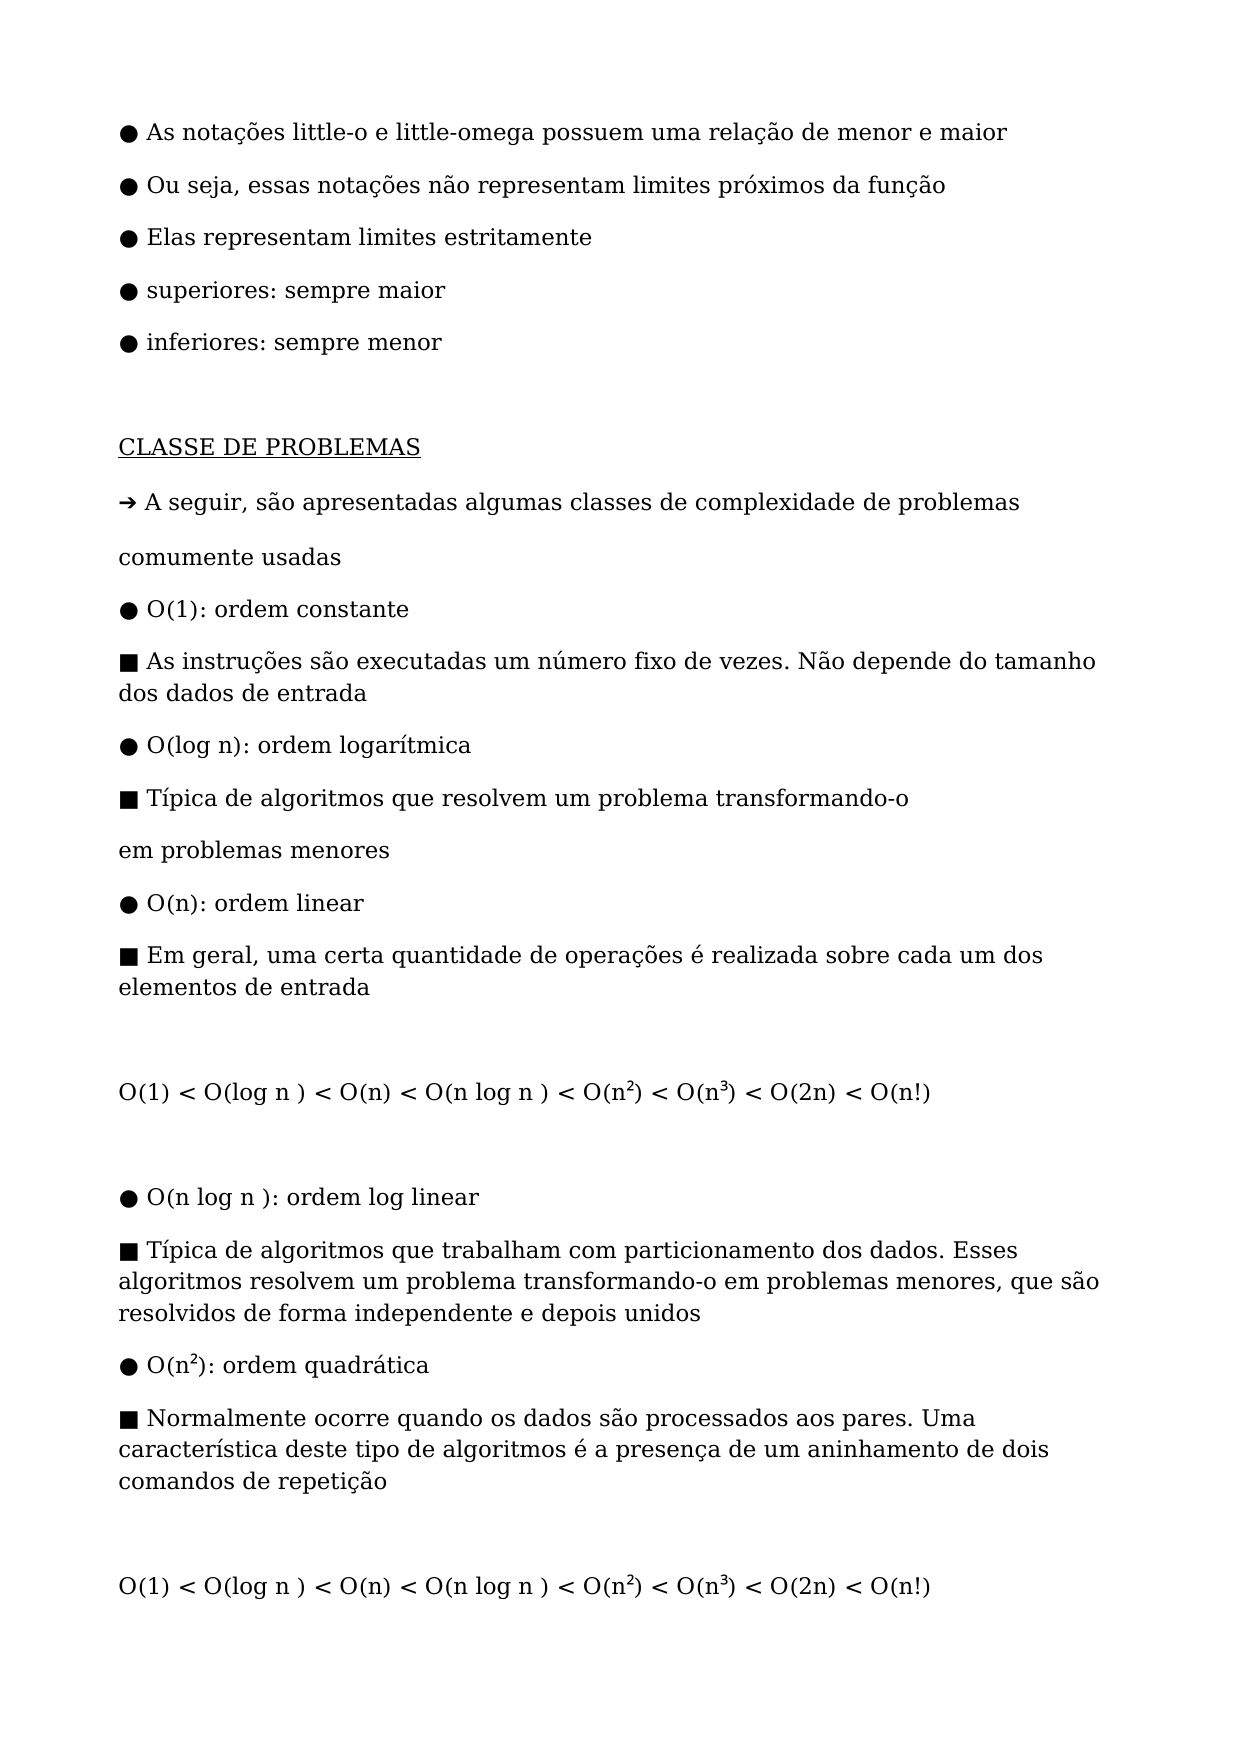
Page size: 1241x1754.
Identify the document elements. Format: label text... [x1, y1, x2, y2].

text ■ Típica de algoritmos que trabalham com particionamento dos dados. Esses algoritmos resolvem um problema transformando-o em problemas menores, que são resolvidos de forma independente e depois unidos [118, 1235, 1122, 1326]
text O(1) < O(log n ) < O(n) < O(n log n ) < O(n²) < O(n³) < O(2n) < O(n!) [118, 1572, 1122, 1599]
text ○ O(n log n ): ordem log linear [118, 1183, 1122, 1211]
text comumente usadas [118, 542, 1122, 570]
text CLASSE DE PROBLEMAS [118, 433, 1122, 461]
text O(1) < O(log n ) < O(n) < O(n log n ) < O(n²) < O(n³) < O(2n) < O(n!) [118, 1078, 1122, 1105]
text ■ Típica de algoritmos que resolvem um problema transformando-o [118, 783, 1122, 811]
text ➔ A seguir, são apresentadas algumas classes de complexidade de problemas [118, 486, 1122, 517]
text ■ As instruções são executadas um número fixo de vezes. Não depende do tamanho dos dados de entrada [118, 647, 1122, 706]
text ○ inferiores: sempre menor [118, 328, 1122, 355]
text ○ O(log n): ordem logarítmica [118, 731, 1122, 758]
text ■ Normalmente ocorre quando os dados são processados aos pares. Uma característica deste tipo de algoritmos é a presença de um aninhamento de dois comandos de repetição [118, 1403, 1122, 1494]
text em problemas menores [118, 836, 1122, 863]
text ○ O(n²): ordem quadrática [118, 1351, 1122, 1378]
text ○ O(1): ordem constante [118, 595, 1122, 622]
text ○ O(n): ordem linear [118, 888, 1122, 916]
text ■ Em geral, uma certa quantidade de operações é realizada sobre cada um dos elementos de entrada [118, 941, 1122, 1000]
text ○ Ou seja, essas notações não representam limites próximos da função [118, 171, 1122, 198]
text ○ superiores: sempre maior [118, 275, 1122, 303]
text ○ Elas representam limites estritamente [118, 223, 1122, 250]
text ○ As notações little-o e little-omega possuem uma relação de menor e maior [118, 118, 1122, 146]
